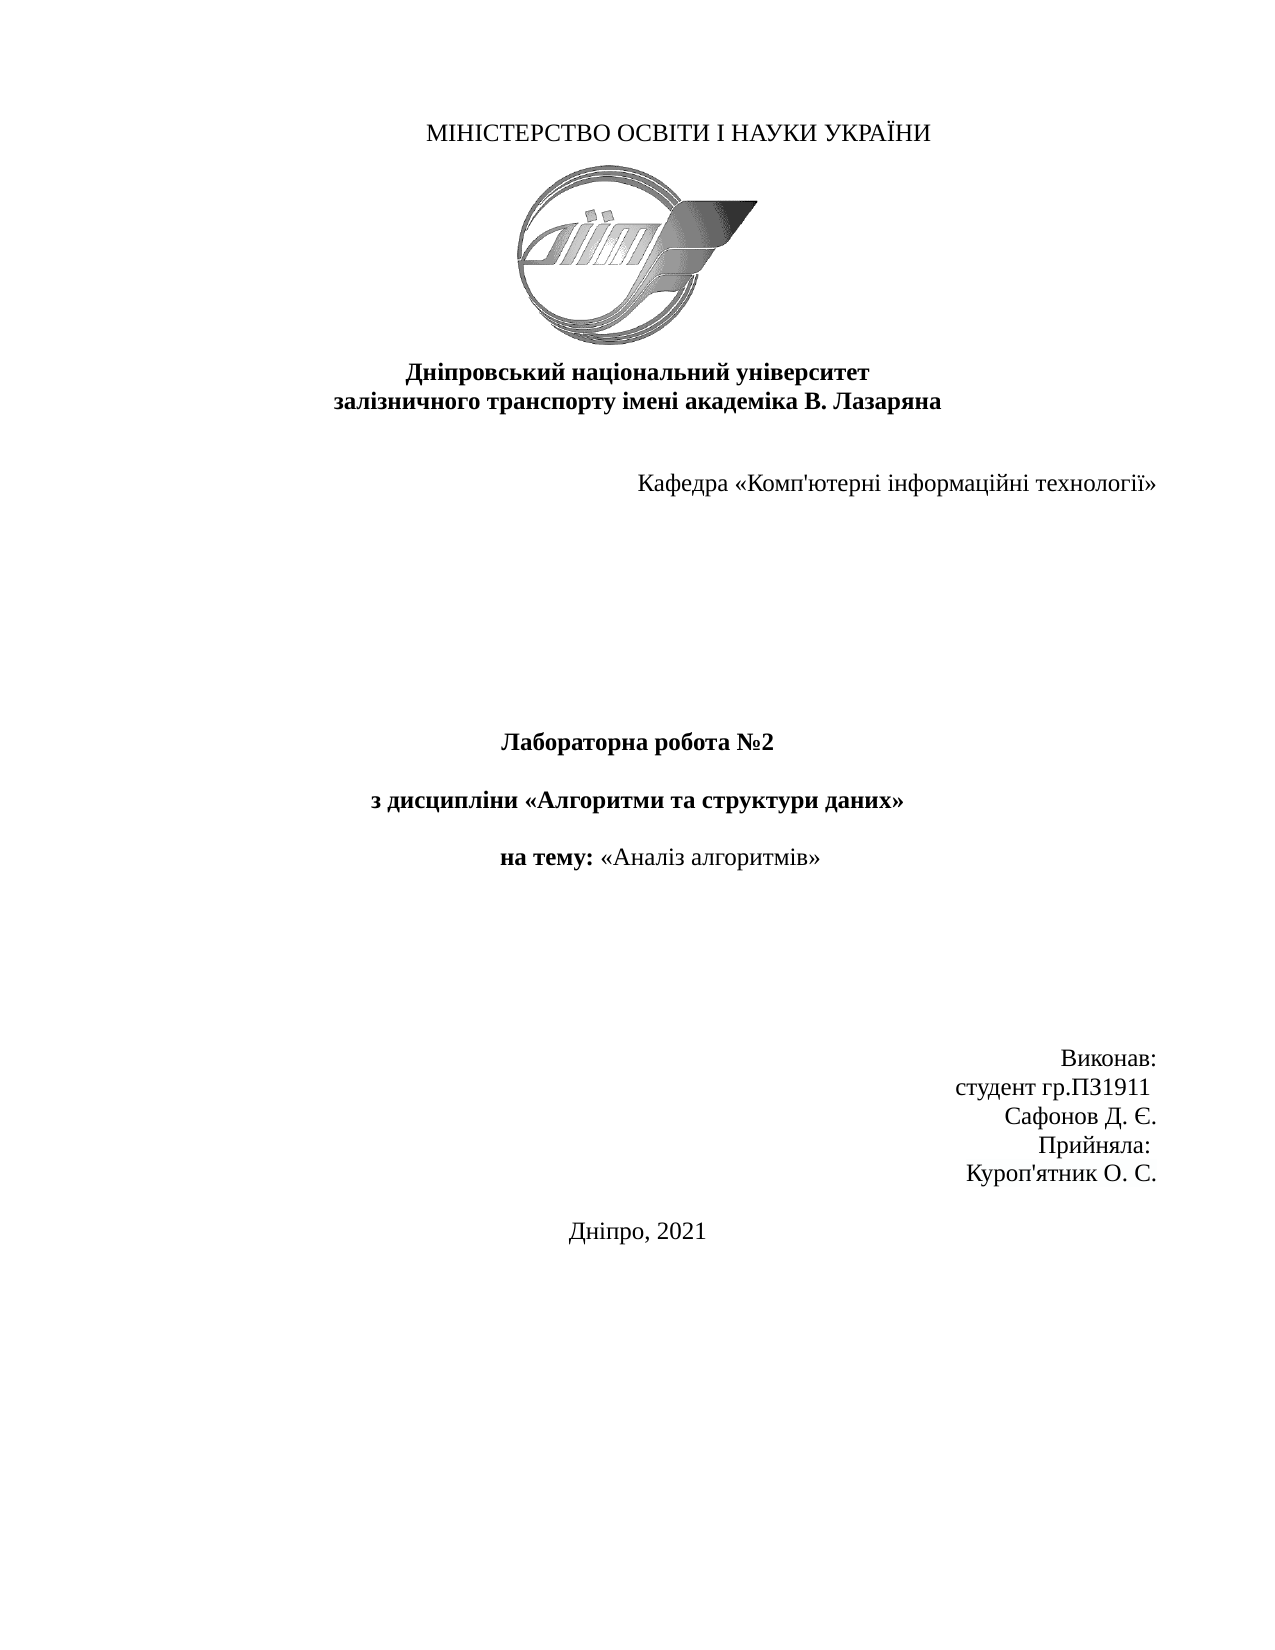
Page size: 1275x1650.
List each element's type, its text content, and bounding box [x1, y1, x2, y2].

text Лабораторна робота №2 [118, 727, 1157, 756]
text студент гр.ПЗ1911 [709, 1072, 1157, 1101]
text Сафонов Д. Є. [709, 1101, 1157, 1130]
text МІНІСТЕРСТВО ОСВІТИ І НАУКИ УКРАЇНИ [155, 118, 1157, 147]
text Дніпро, 2021 [118, 1216, 1157, 1245]
text Виконав: [118, 1043, 1157, 1072]
text Кафедра «Комп'ютерні інформаційні технології» [118, 468, 1157, 497]
text з дисципліни «Алгоритми та структури даних» [118, 756, 1157, 813]
text Прийняла: [709, 1130, 1157, 1158]
text Дніпровський національний університет залізничного транспорту імені академіка В. Лазаряна [118, 357, 1157, 415]
text на тему: «Аналіз алгоритмів» [118, 842, 1157, 871]
text Куроп'ятник О. С. [709, 1158, 1157, 1187]
